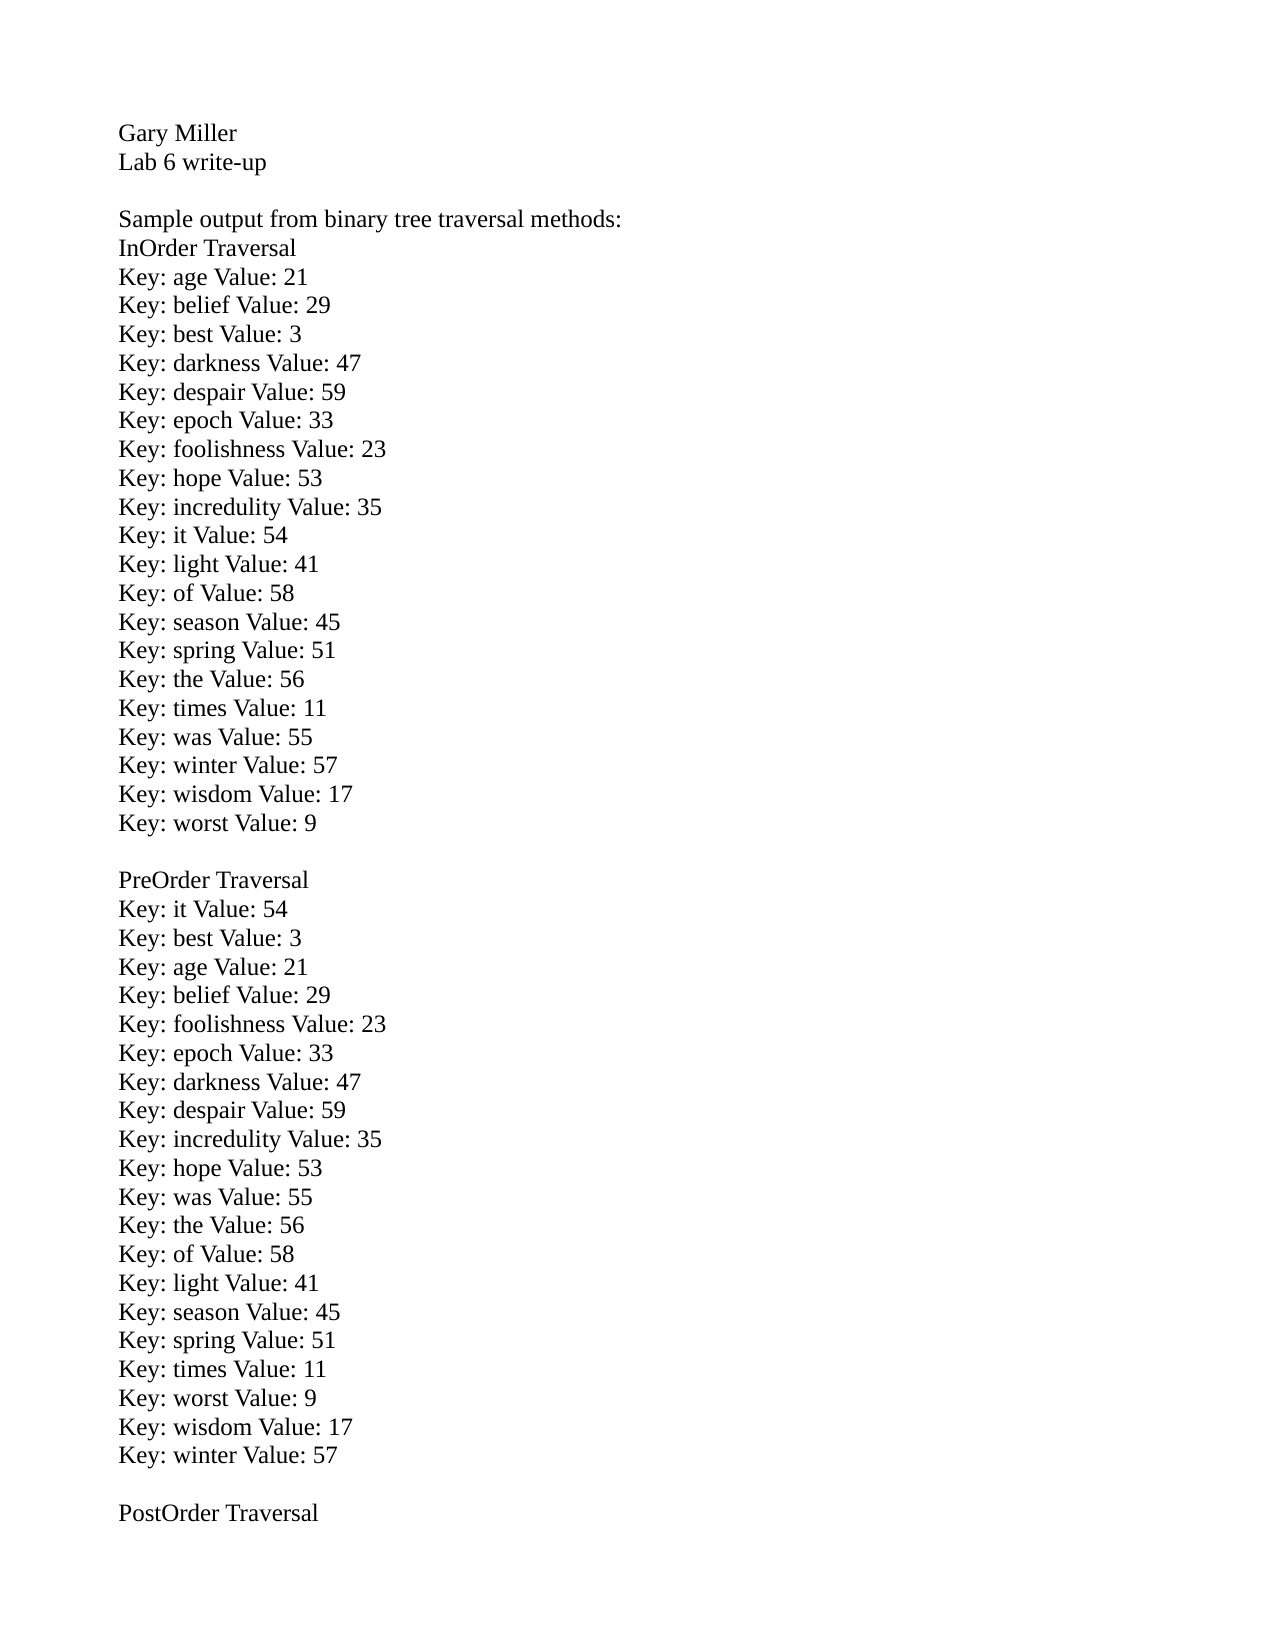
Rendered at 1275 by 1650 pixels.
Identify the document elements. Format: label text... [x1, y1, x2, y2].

text Key: epoch Value: 33 [118, 1038, 1157, 1067]
text Key: wisdom Value: 17 [118, 779, 1157, 808]
text Key: hope Value: 53 [118, 463, 1157, 492]
text PostOrder Traversal [118, 1498, 1157, 1527]
text Key: winter Value: 57 [118, 1441, 1157, 1469]
text Key: wisdom Value: 17 [118, 1412, 1157, 1441]
text Key: of Value: 58 [118, 578, 1157, 607]
text Key: hope Value: 53 [118, 1153, 1157, 1182]
text Key: belief Value: 29 [118, 981, 1157, 1009]
text Key: it Value: 54 [118, 894, 1157, 923]
text Key: season Value: 45 [118, 607, 1157, 636]
text Key: light Value: 41 [118, 549, 1157, 578]
text Key: spring Value: 51 [118, 1326, 1157, 1354]
text Key: light Value: 41 [118, 1268, 1157, 1297]
text Key: darkness Value: 47 [118, 1067, 1157, 1096]
text Key: spring Value: 51 [118, 636, 1157, 664]
text Key: age Value: 21 [118, 262, 1157, 291]
text Sample output from binary tree traversal methods: [118, 204, 1157, 233]
text Key: despair Value: 59 [118, 377, 1157, 406]
text Lab 6 write-up [118, 147, 1157, 176]
text Key: the Value: 56 [118, 1211, 1157, 1239]
text Key: it Value: 54 [118, 521, 1157, 549]
text Key: times Value: 11 [118, 693, 1157, 722]
text Key: was Value: 55 [118, 1182, 1157, 1211]
text Key: incredulity Value: 35 [118, 492, 1157, 521]
text InOrder Traversal [118, 233, 1157, 262]
text Key: best Value: 3 [118, 319, 1157, 348]
text Key: belief Value: 29 [118, 291, 1157, 319]
text Key: the Value: 56 [118, 664, 1157, 693]
text Key: foolishness Value: 23 [118, 1009, 1157, 1038]
text Key: times Value: 11 [118, 1354, 1157, 1383]
text Gary Miller [118, 118, 1157, 147]
text Key: age Value: 21 [118, 952, 1157, 981]
text Key: worst Value: 9 [118, 1383, 1157, 1412]
text PreOrder Traversal [118, 866, 1157, 894]
text Key: foolishness Value: 23 [118, 434, 1157, 463]
text Key: incredulity Value: 35 [118, 1124, 1157, 1153]
text Key: darkness Value: 47 [118, 348, 1157, 377]
text Key: was Value: 55 [118, 722, 1157, 751]
text Key: worst Value: 9 [118, 808, 1157, 837]
text Key: season Value: 45 [118, 1297, 1157, 1326]
text Key: winter Value: 57 [118, 751, 1157, 779]
text Key: best Value: 3 [118, 923, 1157, 952]
text Key: despair Value: 59 [118, 1096, 1157, 1124]
text Key: epoch Value: 33 [118, 406, 1157, 434]
text Key: of Value: 58 [118, 1239, 1157, 1268]
